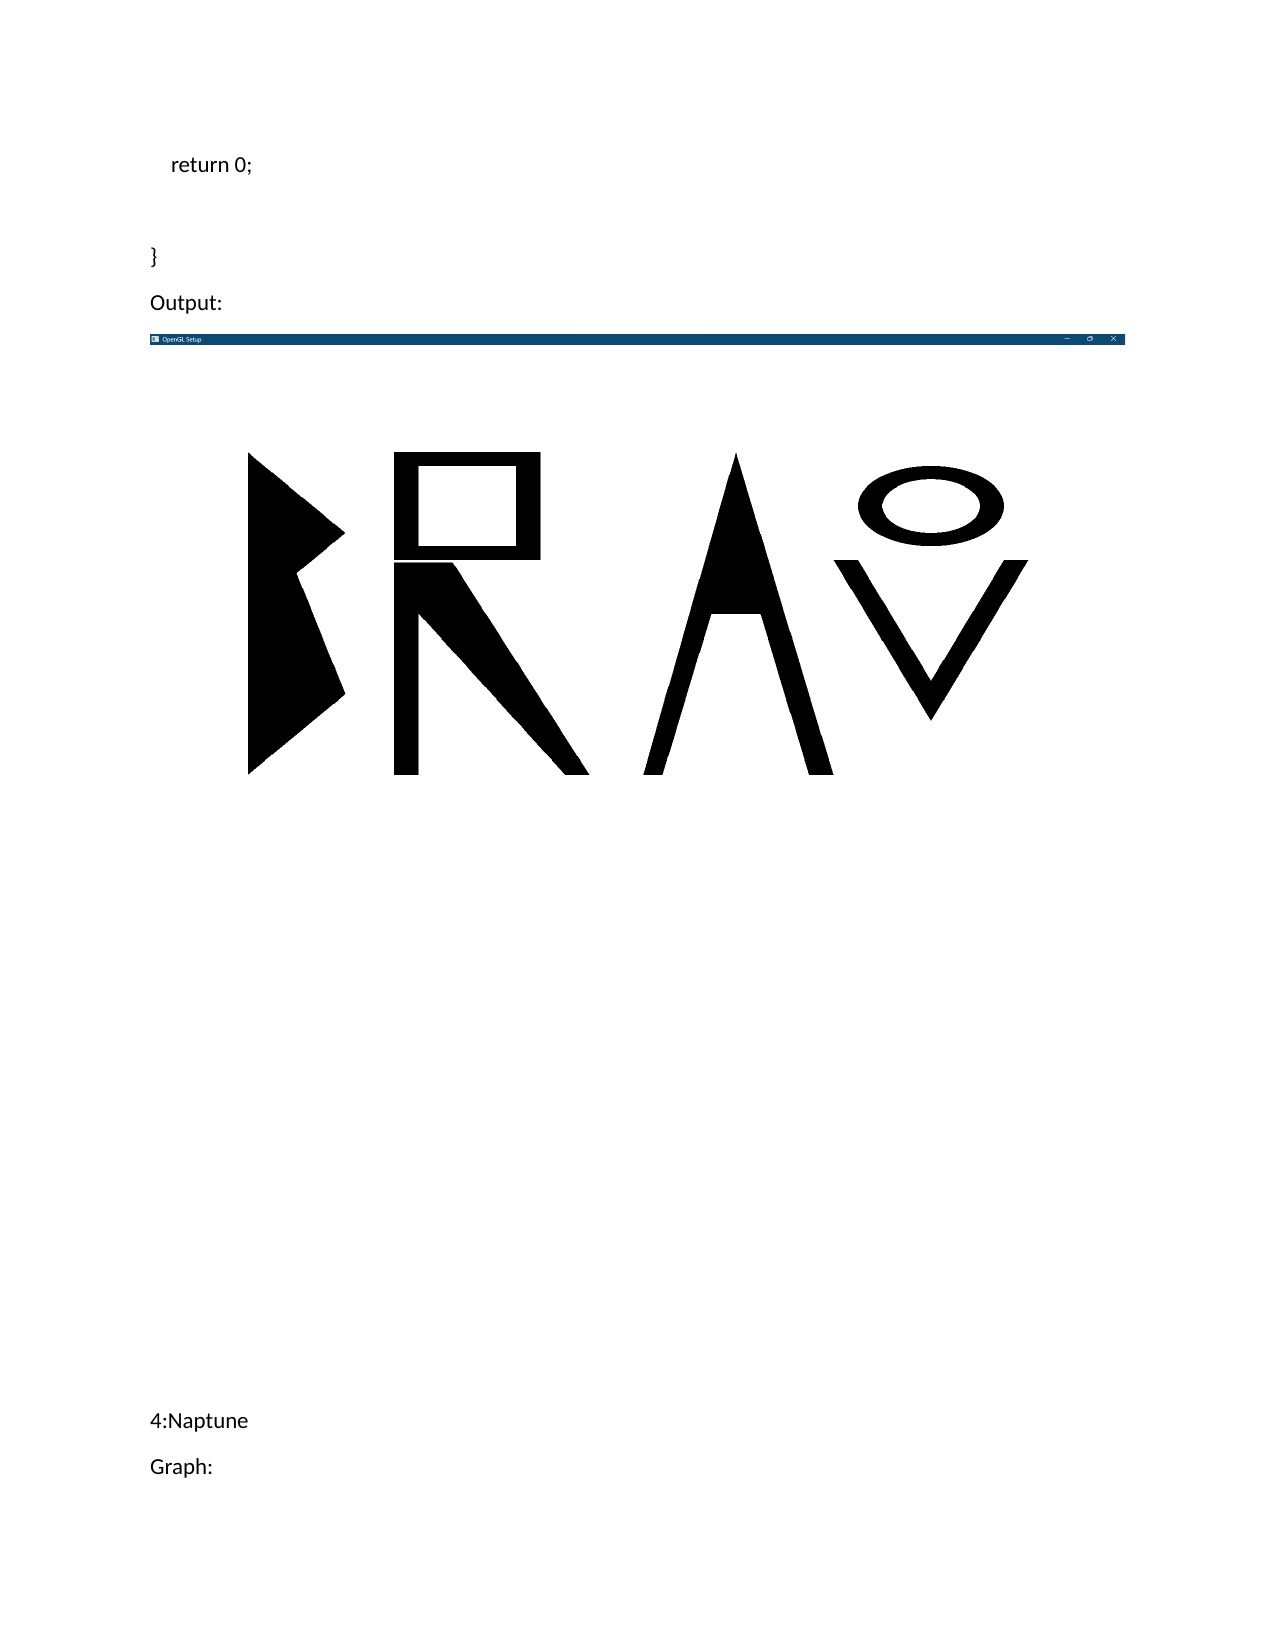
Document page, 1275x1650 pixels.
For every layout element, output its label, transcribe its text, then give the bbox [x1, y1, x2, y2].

text Output: [150, 288, 1125, 316]
text 4:Naptune [150, 1406, 1125, 1434]
text return 0; [150, 150, 1125, 178]
text } [150, 242, 1125, 270]
text Graph: [150, 1452, 1125, 1480]
